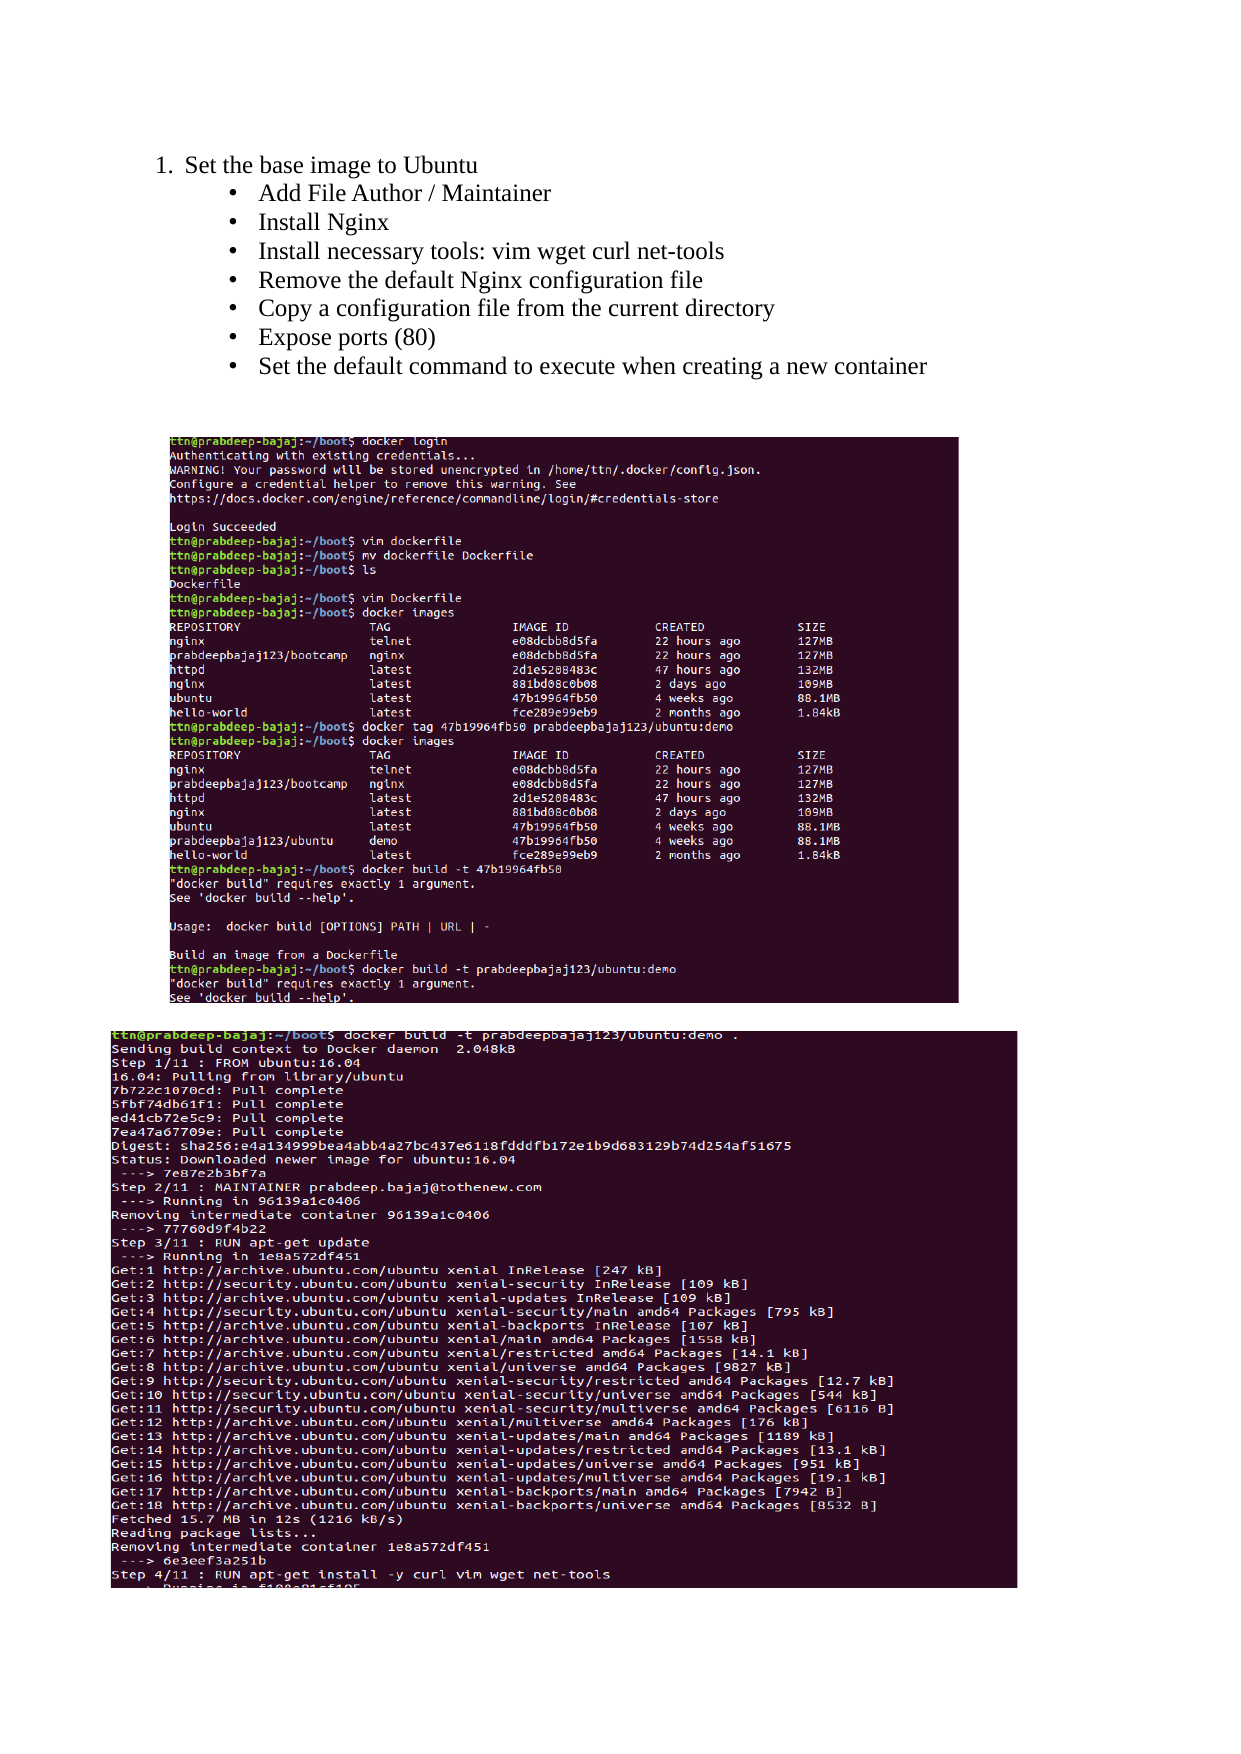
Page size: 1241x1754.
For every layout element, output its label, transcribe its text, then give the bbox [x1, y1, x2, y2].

picture [169, 437, 959, 1003]
table_header Set the base image to Ubuntu Add File Author / Maintainer Install Nginx Install necessary tools: vim wget curl net-tools Remove the default Nginx configuration file Copy a configuration file from the current directory Expose ports (80) Set the default command to execute when creating a new container FROM ubuntu:16.04 MAINTAINER prabdeep.bajaj@tothenew.com RUN apt-get update RUN apt-get install -y curl vim wget net-tools RUN apt-get install -y nginx RUN rm -v /etc/nginx/nginx.conf ADD nginx.conf /etc/nginx EXPOSE 80 CMD ["nginx"] What is the difference between 'RUN', 'CMD', & 'ENTRYPOINT' in dockerfile? http://goinbigdata.com/docker-run-vs-cmd-vs-entrypoint/ How to connect docker client to docker daemon running on other host? https://www.kevinkuszyk.com/2016/11/28/connect-your-docker-client-to-a-remote-docker-host/ or Ensure that the -H flag for docker daemon running on the remote instance is set to whatever you desire (e.g. 0.0.0.0:2375). You will likely have to edit /lib/systemd/system/docker.service and restart the daemon for this. The daemon only listens on a UNIX socket at /var/run/docker.sock by default. [108, 147, 1020, 1620]
picture [110, 1031, 1018, 1588]
